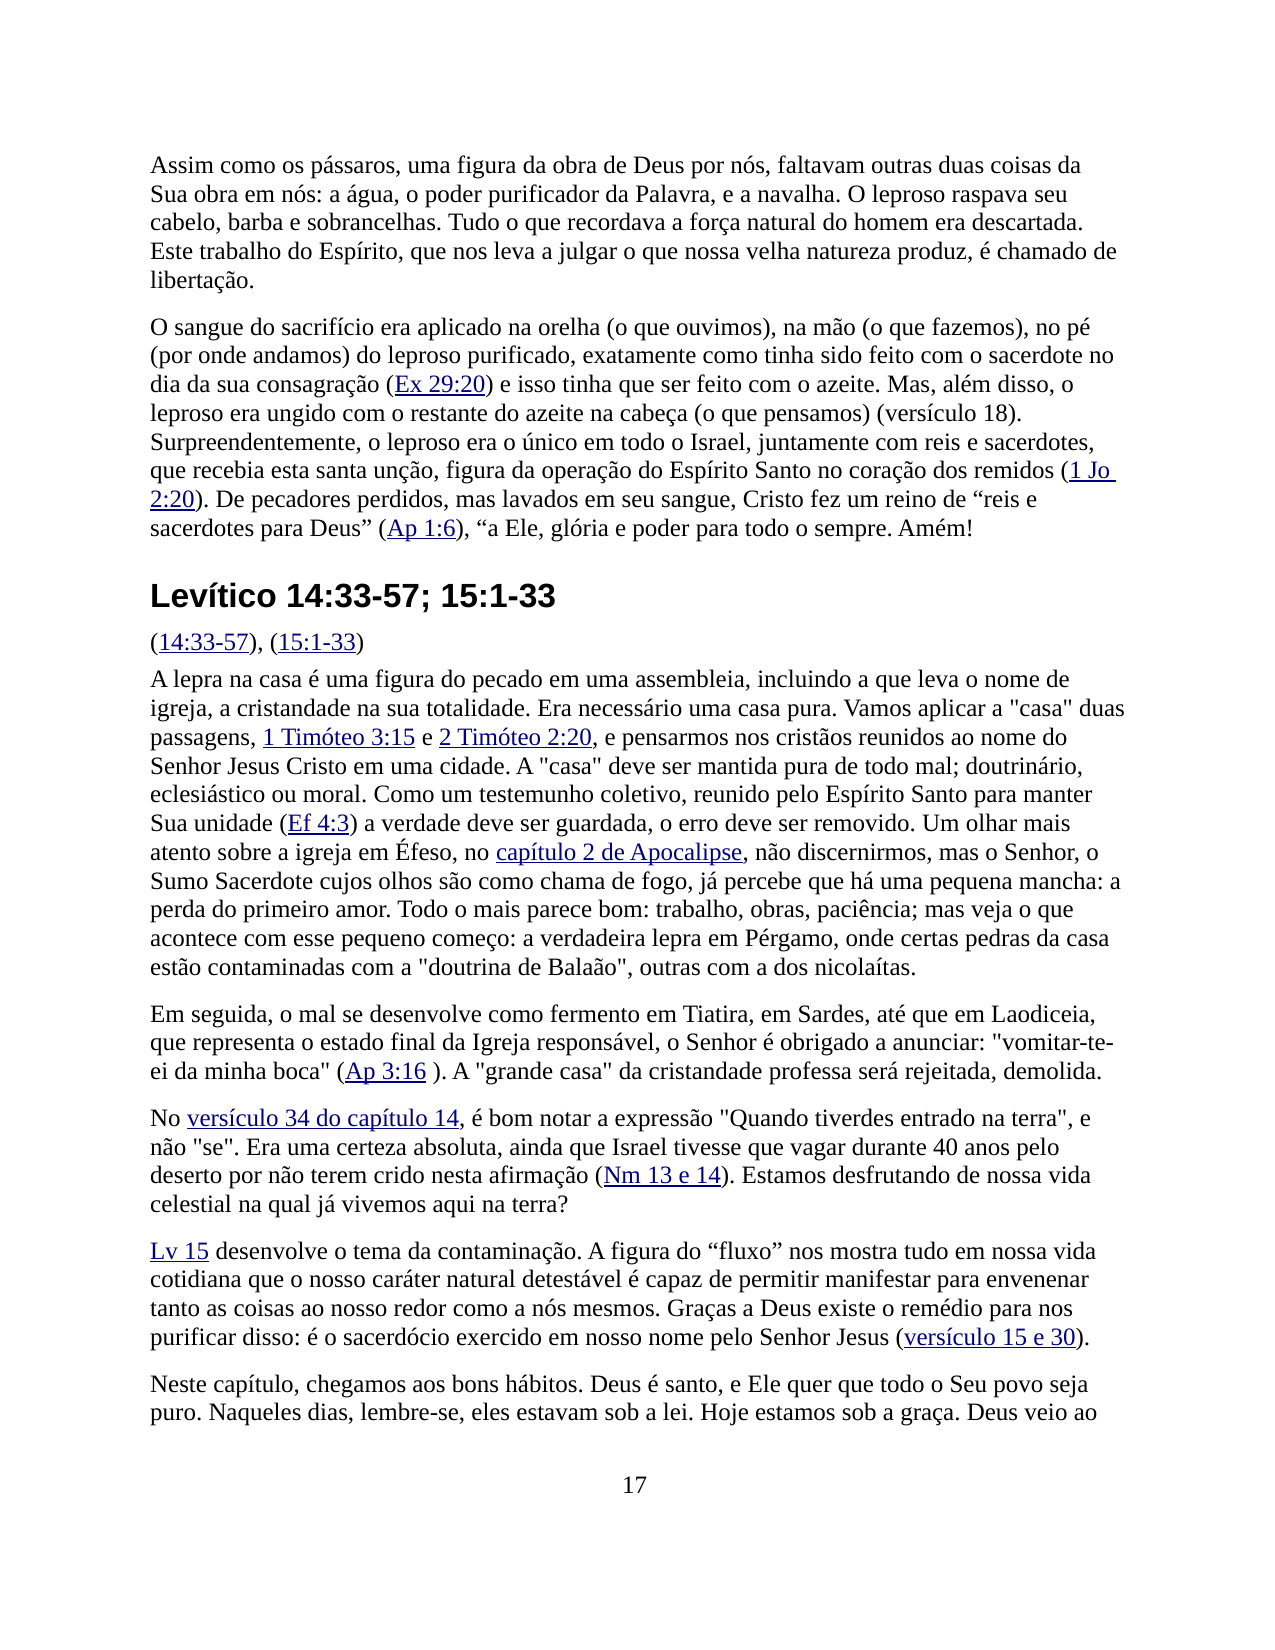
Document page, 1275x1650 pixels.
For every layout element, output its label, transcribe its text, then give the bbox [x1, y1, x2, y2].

text O sangue do sacrifício era aplicado na orelha (o que ouvimos), na mão (o que fazemos), no pé (por onde andamos) do leproso purificado, exatamente como tinha sido feito com o sacerdote no dia da sua consagração (Ex 29:20) e isso tinha que ser feito com o azeite. Mas, além disso, o leproso era ungido com o restante do azeite na cabeça (o que pensamos) (versículo 18). Surpreendentemente, o leproso era o único em todo o Israel, juntamente com reis e sacerdotes, que recebia esta santa unção, figura da operação do Espírito Santo no coração dos remidos (1 Jo 2:20). De pecadores perdidos, mas lavados em seu sangue, Cristo fez um reino de “reis e sacerdotes para Deus” (Ap 1:6), “a Ele, glória e poder para todo o sempre. Amém! [150, 312, 1125, 542]
text (14:33-57), (15:1-33) [150, 627, 1125, 656]
text Em seguida, o mal se desenvolve como fermento em Tiatira, em Sardes, até que em Laodiceia, que representa o estado final da Igreja responsável, o Senhor é obrigado a anunciar: "vomitar-te-ei da minha boca" (Ap 3:16 ). A "grande casa" da cristandade professa será rejeitada, demolida. [150, 999, 1125, 1085]
text A lepra na casa é uma figura do pecado em uma assembleia, incluindo a que leva o nome de igreja, a cristandade na sua totalidade. Era necessário uma casa pura. Vamos aplicar a "casa" duas passagens, 1 Timóteo 3:15 e 2 Timóteo 2:20, e pensarmos nos cristãos reunidos ao nome do Senhor Jesus Cristo em uma cidade. A "casa" deve ser mantida pura de todo mal; doutrinário, eclesiástico ou moral. Como um testemunho coletivo, reunido pelo Espírito Santo para manter Sua unidade (Ef 4:3) a verdade deve ser guardada, o erro deve ser removido. Um olhar mais atento sobre a igreja em Éfeso, no capítulo 2 de Apocalipse, não discernirmos, mas o Senhor, o Sumo Sacerdote cujos olhos são como chama de fogo, já percebe que há uma pequena mancha: a perda do primeiro amor. Todo o mais parece bom: trabalho, obras, paciência; mas veja o que acontece com esse pequeno começo: a verdadeira lepra em Pérgamo, onde certas pedras da casa estão contaminadas com a "doutrina de Balaão", outras com a dos nicolaítas. [150, 664, 1125, 981]
text Neste capítulo, chegamos aos bons hábitos. Deus é santo, e Ele quer que todo o Seu povo seja puro. Naqueles dias, lembre-se, eles estavam sob a lei. Hoje estamos sob a graça. Deus veio ao [150, 1369, 1125, 1426]
text Assim como os pássaros, uma figura da obra de Deus por nós, faltavam outras duas coisas da Sua obra em nós: a água, o poder purificador da Palavra, e a navalha. O leproso raspava seu cabelo, barba e sobrancelhas. Tudo o que recordava a força natural do homem era descartada. Este trabalho do Espírito, que nos leva a julgar o que nossa velha natureza produz, é chamado de libertação. [150, 150, 1125, 294]
text No versículo 34 do capítulo 14, é bom notar a expressão "Quando tiverdes entrado na terra", e não "se". Era uma certeza absoluta, ainda que Israel tivesse que vagar durante 40 anos pelo deserto por não terem crido nesta afirmação (Nm 13 e 14). Estamos desfrutando de nossa vida celestial na qual já vivemos aqui na terra? [150, 1103, 1125, 1218]
text Lv 15 desenvolve o tema da contaminação. A figura do “fluxo” nos mostra tudo em nossa vida cotidiana que o nosso caráter natural detestável é capaz de permitir manifestar para envenenar tanto as coisas ao nosso redor como a nós mesmos. Graças a Deus existe o remédio para nos purificar disso: é o sacerdócio exercido em nosso nome pelo Senhor Jesus (versículo 15 e 30). [150, 1236, 1125, 1351]
subtitle Levítico 14:33-57; 15:1-33 [150, 576, 1125, 614]
